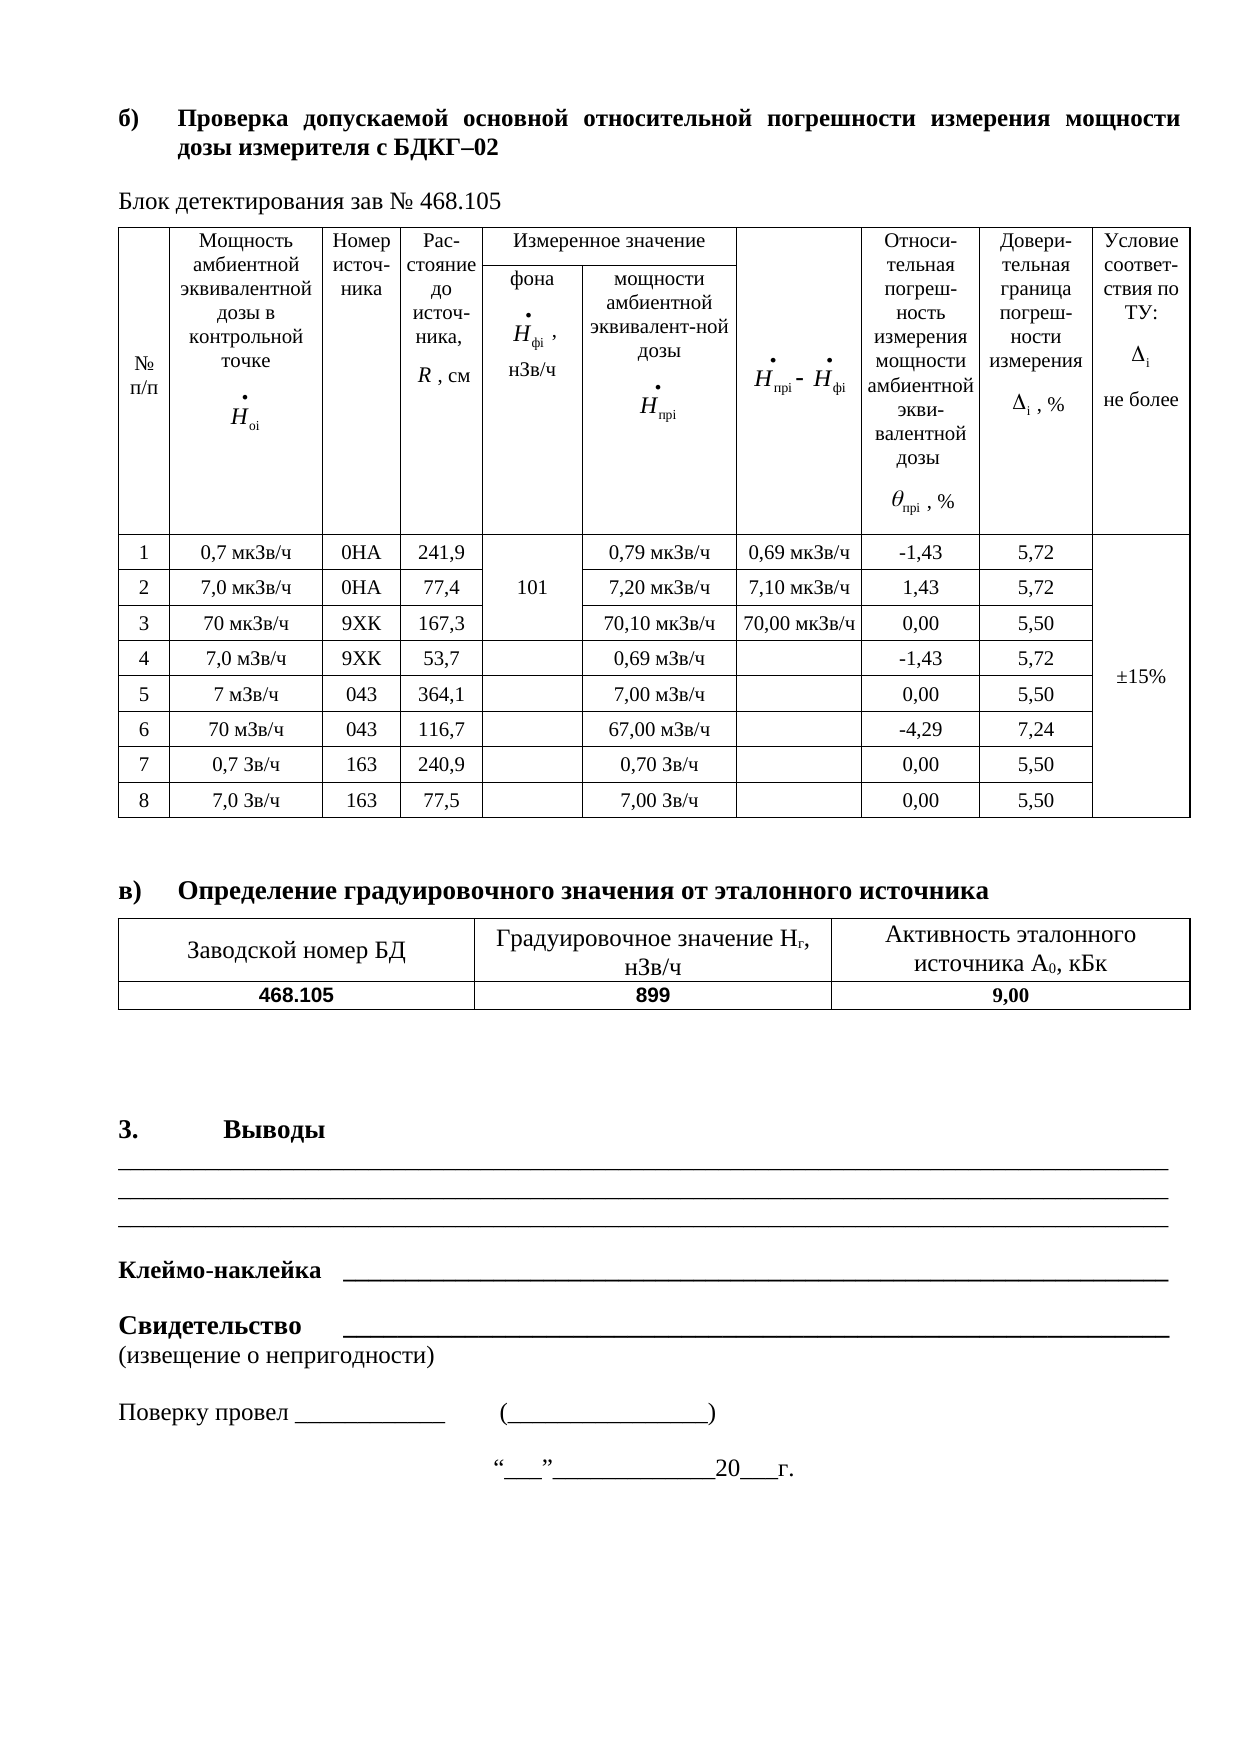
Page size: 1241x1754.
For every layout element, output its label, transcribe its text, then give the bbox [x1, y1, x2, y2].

table_cell 5,50 [980, 783, 1092, 817]
table_header Измеренное значение [483, 228, 736, 265]
table_header Довери-тельная граница погреш-ности измерения , % [980, 228, 1092, 534]
table_cell 167,3 [401, 606, 482, 640]
table_cell 3 [119, 606, 169, 640]
text ____________________________________________________________________________________ [118, 1201, 1194, 1230]
table_cell 7,0 мЗв/ч [170, 641, 322, 675]
table_cell [737, 747, 861, 782]
table_cell 0,00 [862, 783, 979, 817]
table_cell 1,43 [862, 570, 979, 604]
table_cell 0,69 мкЗв/ч [737, 535, 861, 569]
table_cell [737, 712, 861, 746]
table_cell 5,72 [980, 535, 1092, 569]
table_cell 0НА [323, 535, 400, 569]
table_cell 70 мЗв/ч [170, 712, 322, 746]
table_header Мощность амбиентной эквивалентной дозы в контрольной точке [170, 228, 322, 534]
table_cell ±15% [1093, 535, 1189, 817]
table_cell 163 [323, 783, 400, 817]
table_cell [483, 783, 582, 817]
table_cell 70,00 мкЗв/ч [737, 606, 861, 640]
table_cell 240,9 [401, 747, 482, 782]
table_cell 53,7 [401, 641, 482, 675]
table_cell 0,00 [862, 606, 979, 640]
table_header Номер источ-ника [323, 228, 400, 534]
table_header Активность эталонного источника А0, кБк [832, 919, 1189, 981]
table_cell 9ХК [323, 606, 400, 640]
table_cell 7,00 Зв/ч [583, 783, 736, 817]
table_cell 7,20 мкЗв/ч [583, 570, 736, 604]
table_cell 7 [119, 747, 169, 782]
text в) Определение градуировочного значения от эталонного источника [118, 874, 1194, 905]
table_header [737, 228, 861, 534]
table_header Относи-тельная погреш-ность измерения мощности амбиентной экви-валентной дозы , % [862, 228, 979, 534]
table_cell 9ХК [323, 641, 400, 675]
table_cell 5,72 [980, 641, 1092, 675]
table_cell 70,10 мкЗв/ч [583, 606, 736, 640]
text ____________________________________________________________________________________ [118, 1173, 1194, 1201]
table_cell [737, 783, 861, 817]
table_cell 5,50 [980, 606, 1092, 640]
table_cell 163 [323, 747, 400, 782]
text “___”_____________20___г. [118, 1453, 1194, 1482]
table_cell 2 [119, 570, 169, 604]
table_header Условие соответ-ствия по ТУ: не более [1093, 228, 1189, 534]
table_cell 5 [119, 676, 169, 711]
table_cell 5,50 [980, 747, 1092, 782]
table_cell 6 [119, 712, 169, 746]
table_cell -1,43 [862, 641, 979, 675]
table_cell 77,4 [401, 570, 482, 604]
table_cell 0,00 [862, 676, 979, 711]
table_cell 468.105 [119, 982, 474, 1009]
table_cell 7,0 мкЗв/ч [170, 570, 322, 604]
table_cell 77,5 [401, 783, 482, 817]
table_header Рас-стояние до источ-ника, , см [401, 228, 482, 534]
table_cell [483, 641, 582, 675]
text Поверку провел ____________ (________________) [118, 1397, 1194, 1426]
table_cell -1,43 [862, 535, 979, 569]
table_cell 241,9 [401, 535, 482, 569]
table_cell 5,50 [980, 676, 1092, 711]
table_cell [737, 641, 861, 675]
table_cell 7,10 мкЗв/ч [737, 570, 861, 604]
subtitle Клеймо-наклейка __________________________________________________________________ [118, 1255, 1194, 1284]
table_cell 043 [323, 676, 400, 711]
table_cell 9,00 [832, 982, 1189, 1009]
table_cell 101 [483, 535, 582, 640]
table_cell 4 [119, 641, 169, 675]
table_cell мощности амбиентной эквивалент-ной дозы [583, 266, 736, 534]
table_cell [483, 676, 582, 711]
table_cell 0,79 мкЗв/ч [583, 535, 736, 569]
table_cell 70 мкЗв/ч [170, 606, 322, 640]
table_cell 0,00 [862, 747, 979, 782]
table_cell 043 [323, 712, 400, 746]
subtitle 3. Выводы [118, 1113, 1194, 1144]
table_header Градуировочное значение Нг, нЗв/ч [475, 919, 831, 981]
table_cell 7,0 Зв/ч [170, 783, 322, 817]
text ____________________________________________________________________________________ [118, 1144, 1194, 1173]
table_cell 0,70 Зв/ч [583, 747, 736, 782]
table_cell 67,00 мЗв/ч [583, 712, 736, 746]
table_header № п/п [119, 228, 169, 534]
table_cell -4,29 [862, 712, 979, 746]
table_cell 116,7 [401, 712, 482, 746]
table_cell 7,00 мЗв/ч [583, 676, 736, 711]
table_cell 8 [119, 783, 169, 817]
table_cell 0,7 Зв/ч [170, 747, 322, 782]
table_cell 1 [119, 535, 169, 569]
table_cell [737, 676, 861, 711]
text (извещение о непригодности) [118, 1340, 1194, 1369]
table_cell 5,72 [980, 570, 1092, 604]
table_cell 364,1 [401, 676, 482, 711]
text Блок детектирования зав № 468.105 [118, 186, 1194, 214]
subtitle Свидетельство _____________________________________________________________ [118, 1309, 1194, 1340]
table_cell 0НА [323, 570, 400, 604]
table_cell 0,69 мЗв/ч [583, 641, 736, 675]
table_cell [483, 712, 582, 746]
table_cell [483, 747, 582, 782]
table_cell 7 мЗв/ч [170, 676, 322, 711]
table_cell фона , нЗв/ч [483, 266, 582, 534]
table_cell 899 [475, 982, 831, 1009]
table_cell 7,24 [980, 712, 1092, 746]
text б) Проверка допускаемой основной относительной погрешности измерения мощности дозы измерителя с БДКГ–02 [118, 103, 1181, 161]
table_header Заводской номер БД [119, 919, 474, 981]
table_cell 0,7 мкЗв/ч [170, 535, 322, 569]
